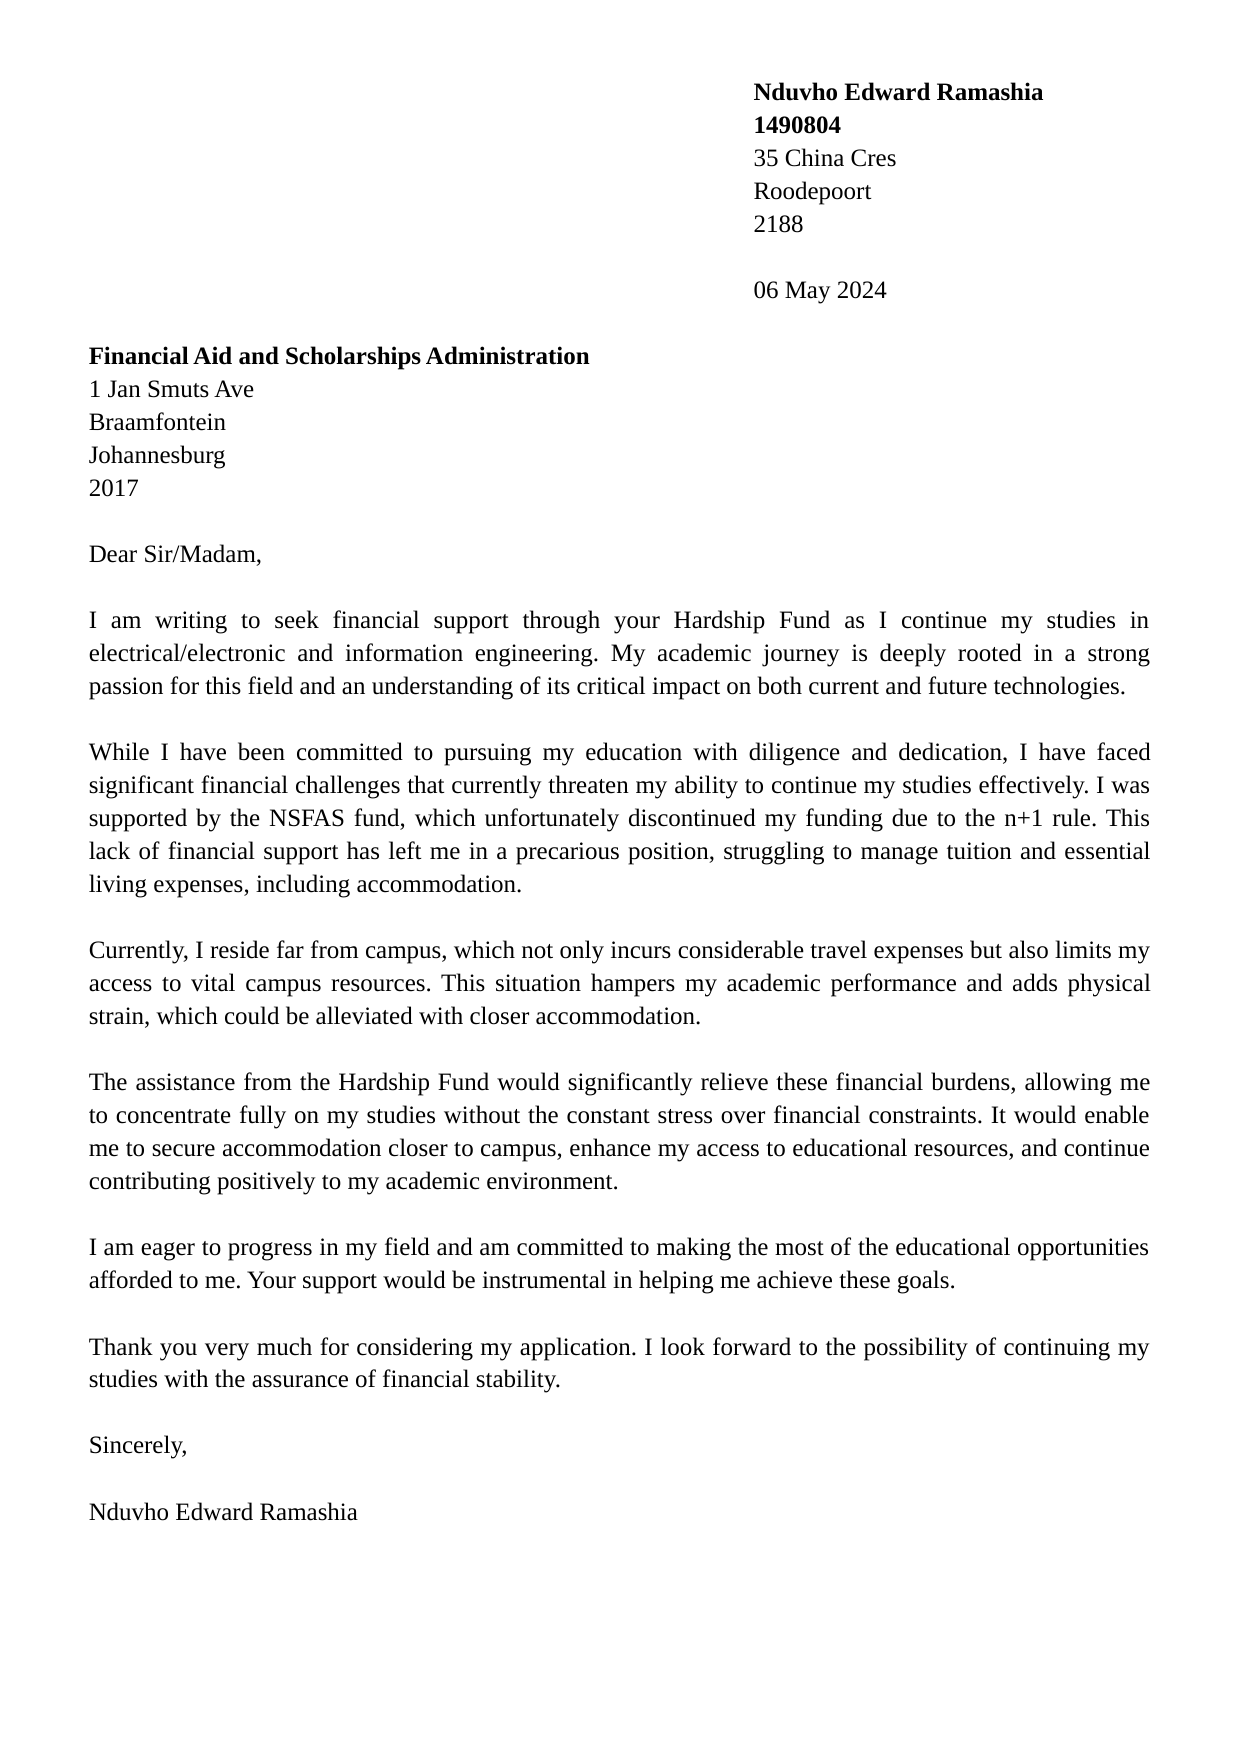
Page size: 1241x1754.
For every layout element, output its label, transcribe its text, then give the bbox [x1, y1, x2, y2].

text Thank you very much for considering my application. I look forward to the possibility of continuing my studies with the assurance of financial stability. [88, 1332, 1152, 1393]
text Braamfontein [88, 407, 1152, 436]
text 1490804 [88, 110, 1152, 138]
text Dear Sir/Madam, [88, 539, 1152, 568]
text I am writing to seek financial support through your Hardship Fund as I continue my studies in electrical/electronic and information engineering. My academic journey is deeply rooted in a strong passion for this field and an understanding of its critical impact on both current and future technologies. [88, 605, 1152, 700]
text 2017 [88, 473, 1152, 502]
text While I have been committed to pursuing my education with diligence and dedication, I have faced significant financial challenges that currently threaten my ability to continue my studies effectively. I was supported by the NSFAS fund, which unfortunately discontinued my funding due to the n+1 rule. This lack of financial support has left me in a precarious position, struggling to manage tuition and essential living expenses, including accommodation. [88, 737, 1152, 898]
text 06 May 2024 [88, 275, 1152, 304]
text Sincerely, [88, 1431, 1152, 1459]
text Nduvho Edward Ramashia [88, 77, 1152, 106]
text Johannesburg [88, 440, 1152, 469]
text 1 Jan Smuts Ave [88, 374, 1152, 403]
text I am eager to progress in my field and am committed to making the most of the educational opportunities afforded to me. Your support would be instrumental in helping me achieve these goals. [88, 1232, 1152, 1294]
text Roodepoort [88, 176, 1152, 204]
text 2188 [88, 209, 1152, 238]
text 35 China Cres [88, 143, 1152, 172]
text The assistance from the Hardship Fund would significantly relieve these financial burdens, allowing me to concentrate fully on my studies without the constant stress over financial constraints. It would enable me to secure accommodation closer to campus, enhance my access to educational resources, and continue contributing positively to my academic environment. [88, 1067, 1152, 1195]
text Currently, I reside far from campus, which not only incurs considerable travel expenses but also limits my access to vital campus resources. This situation hampers my academic performance and adds physical strain, which could be alleviated with closer accommodation. [88, 935, 1152, 1030]
text Nduvho Edward Ramashia [88, 1497, 1152, 1525]
text Financial Aid and Scholarships Administration [88, 341, 1152, 370]
